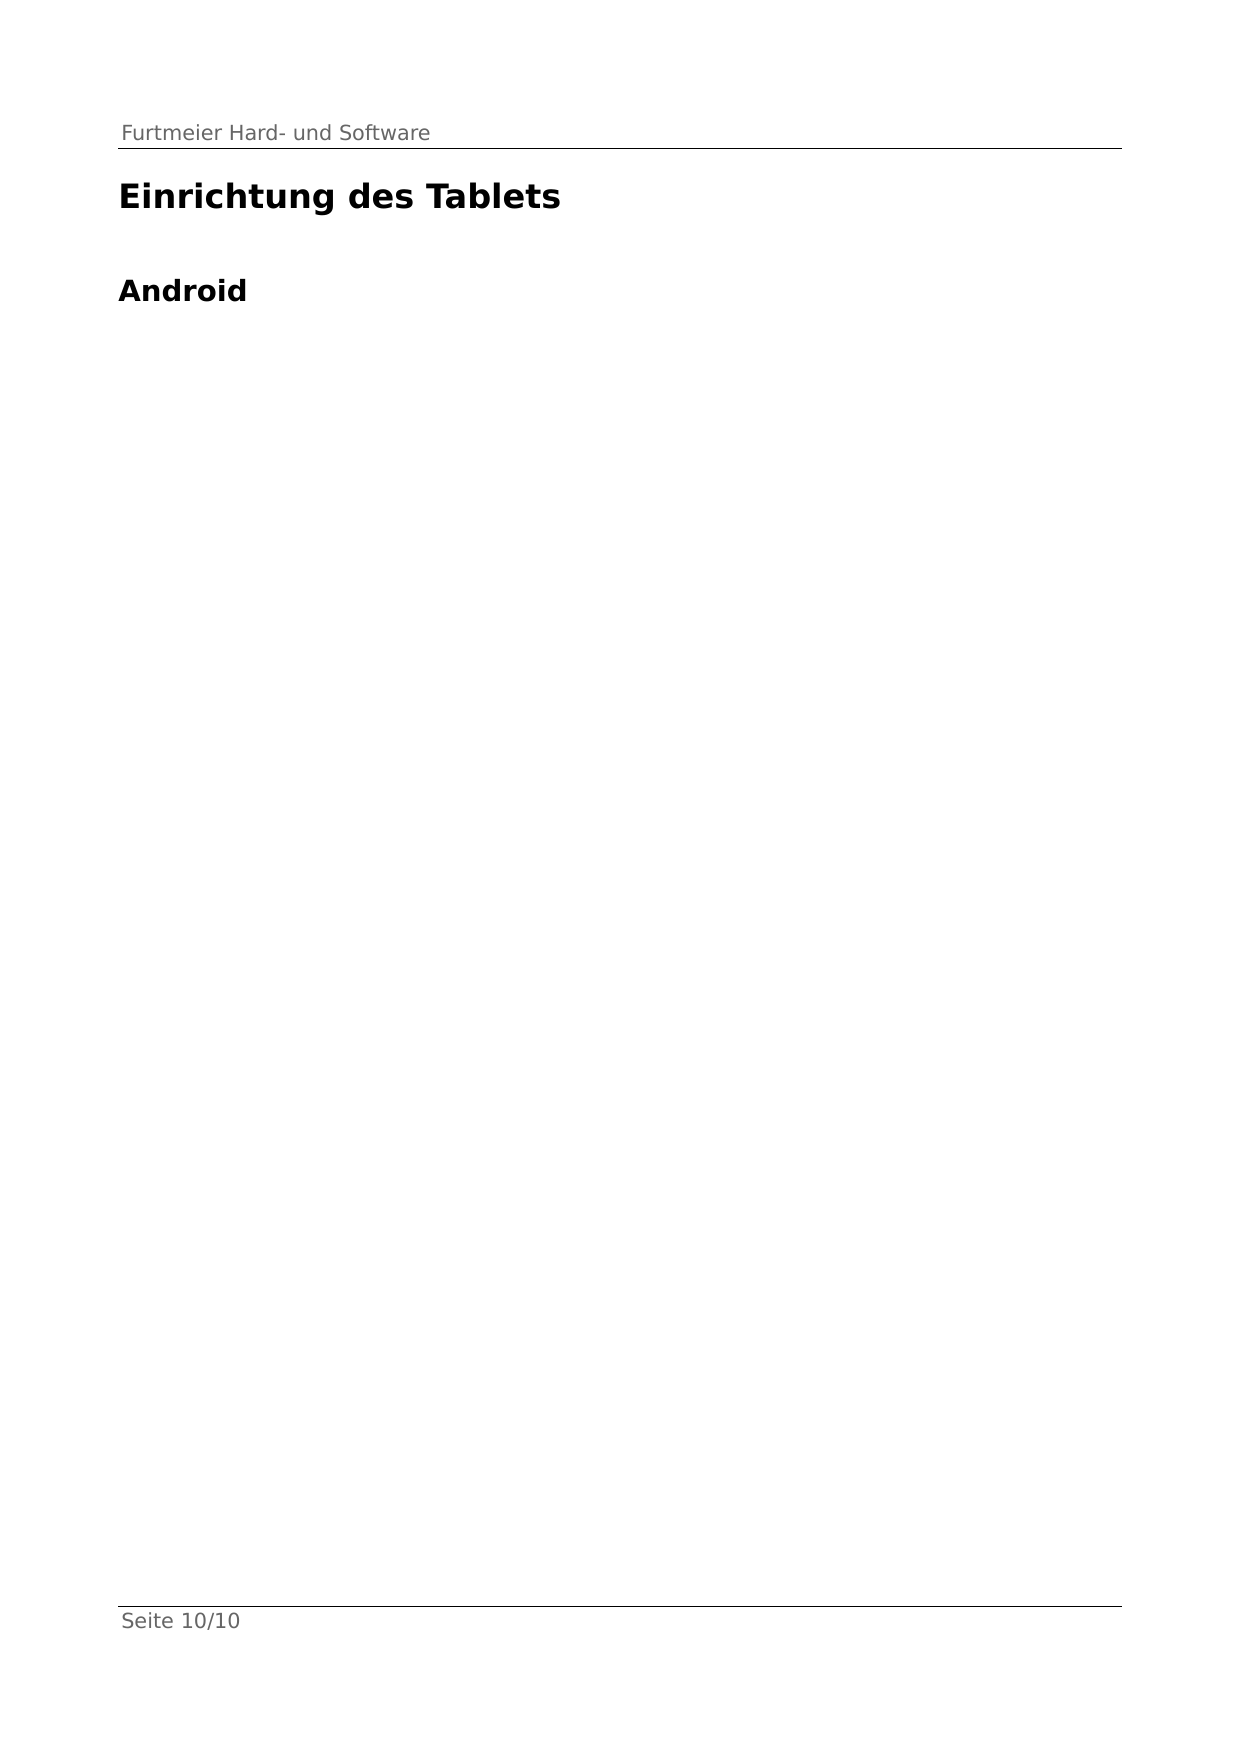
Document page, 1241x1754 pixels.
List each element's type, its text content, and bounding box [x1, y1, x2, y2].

subtitle Android [118, 274, 1122, 308]
subtitle Einrichtung des Tablets [118, 178, 1122, 217]
